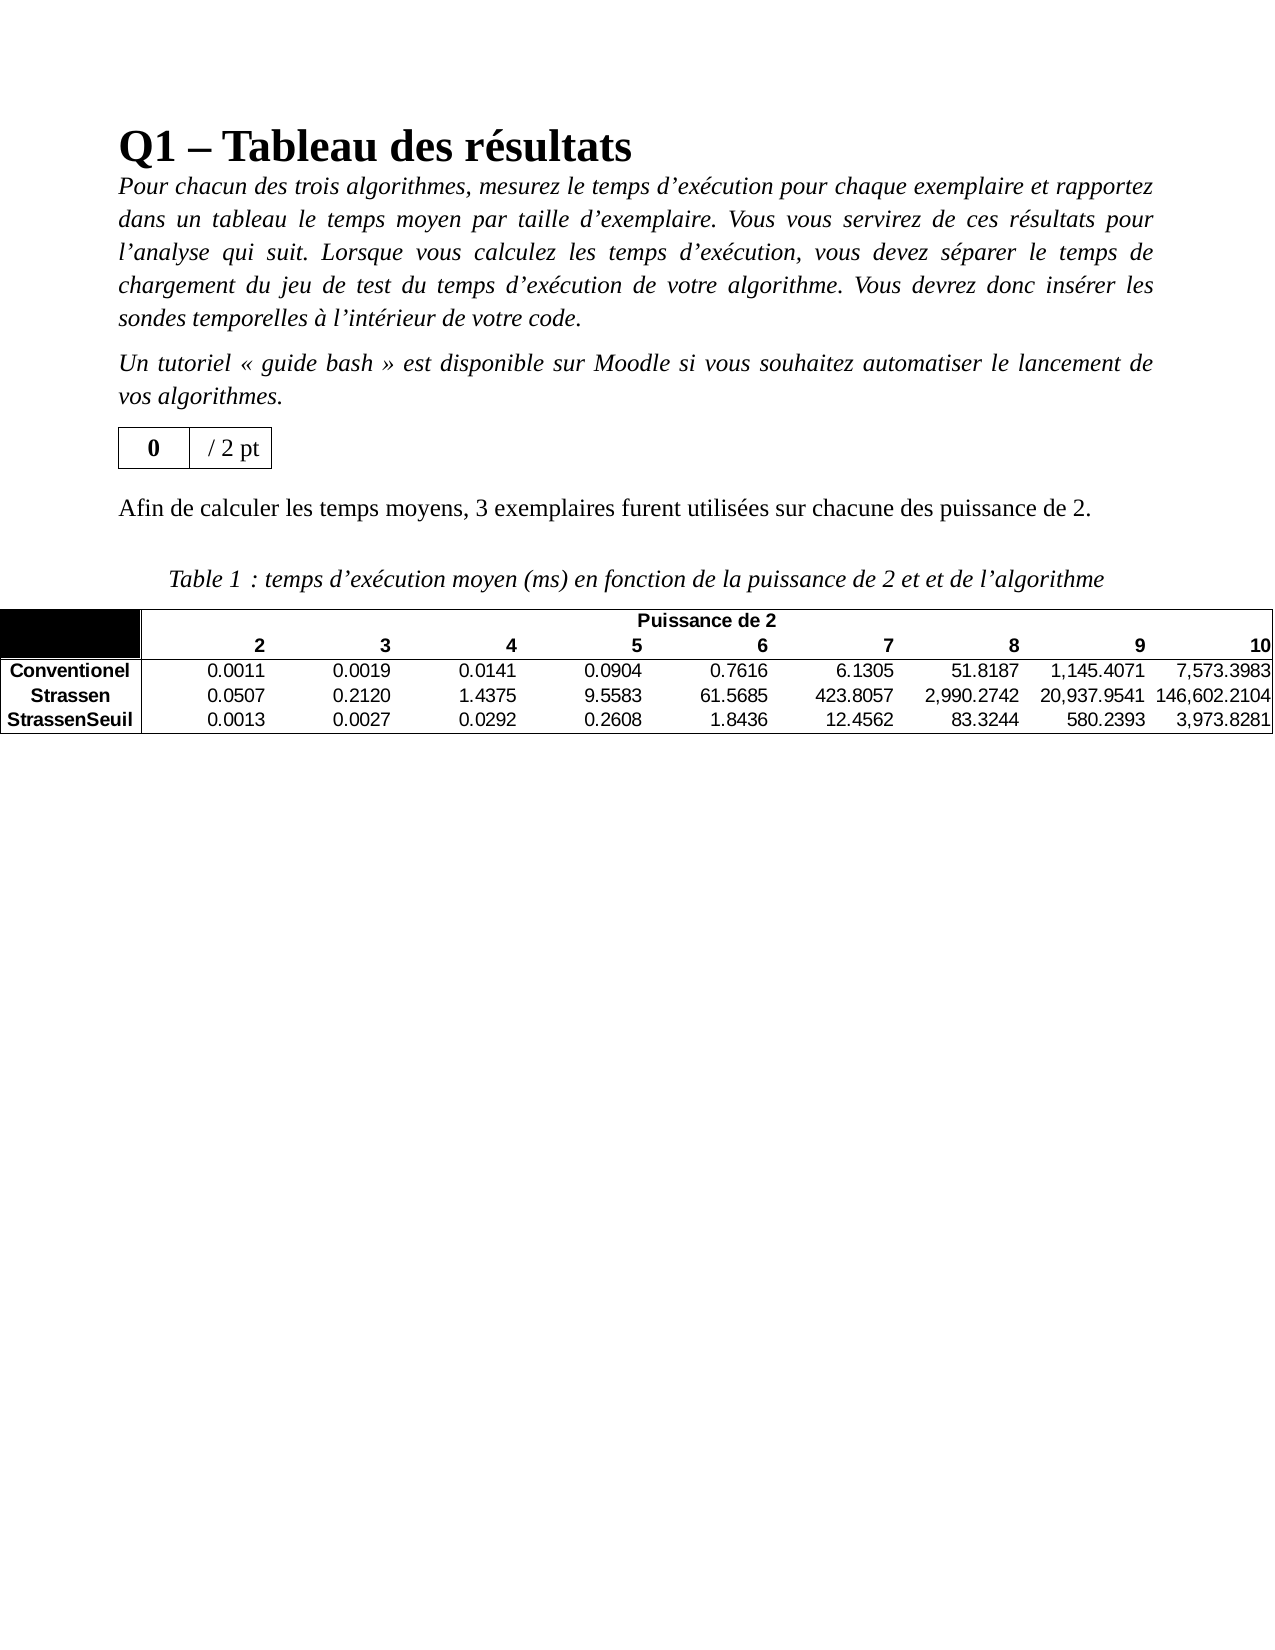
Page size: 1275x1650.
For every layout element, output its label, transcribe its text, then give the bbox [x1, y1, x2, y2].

text Afin de calculer les temps moyens, 3 exemplaires furent utilisées sur chacune des puissance de 2. [118, 493, 1157, 522]
table_header / 2 pt [190, 428, 271, 468]
text Table 1 : temps d’exécution moyen (ms) en fonction de la puissance de 2 et et de l’algorithme [118, 564, 1157, 592]
table_header 0 [119, 428, 189, 468]
text Un tutoriel « guide bash » est disponible sur Moodle si vous souhaitez automatiser le lancement de vos algorithmes. [118, 348, 1157, 410]
subtitle Q1 – Tableau des résultats [118, 118, 1157, 171]
text Pour chacun des trois algorithmes, mesurez le temps d’exécution pour chaque exemplaire et rapportez dans un tableau le temps moyen par taille d’exemplaire. Vous vous servirez de ces résultats pour l’analyse qui suit. Lorsque vous calculez les temps d’exécution, vous devez séparer le temps de chargement du jeu de test du temps d’exécution de votre algorithme. Vous devrez donc insérer les sondes temporelles à l’intérieur de votre code. [118, 171, 1157, 332]
